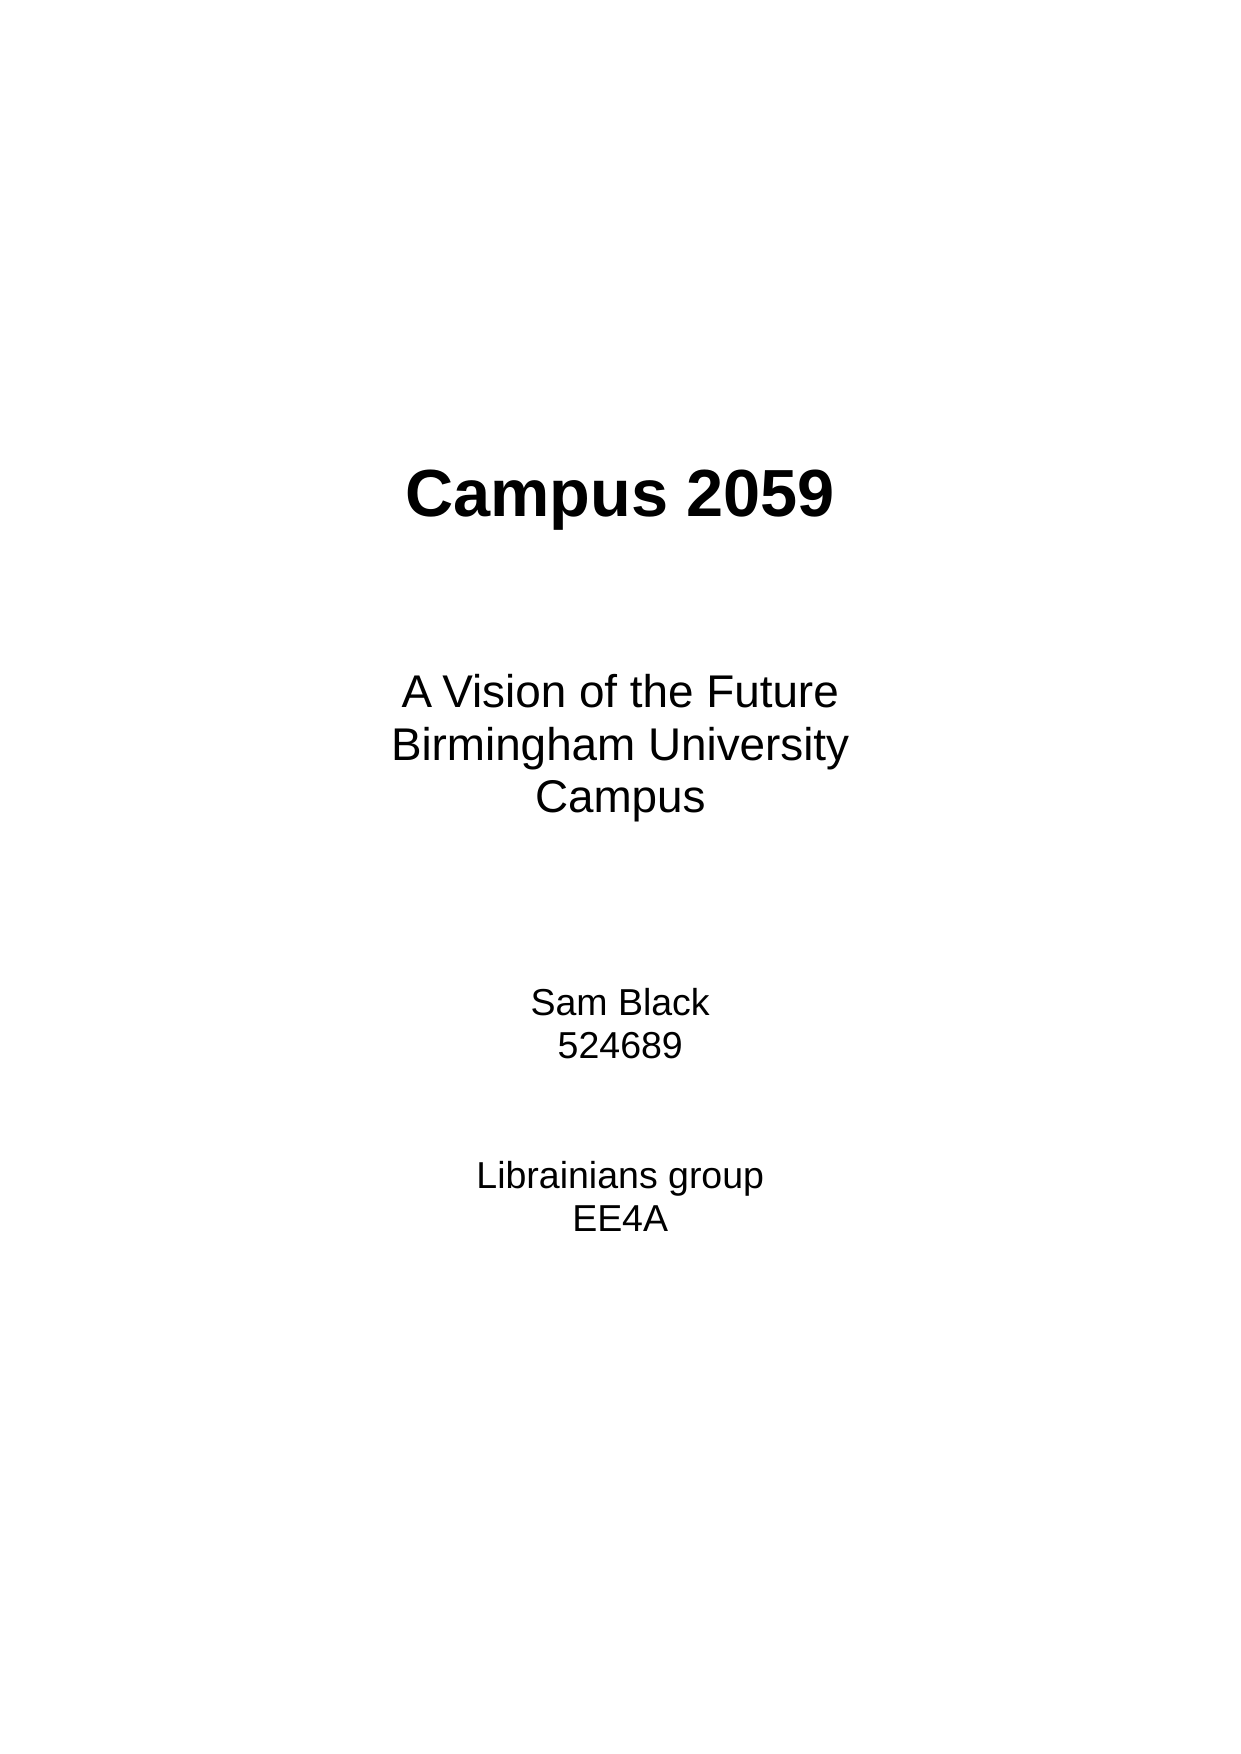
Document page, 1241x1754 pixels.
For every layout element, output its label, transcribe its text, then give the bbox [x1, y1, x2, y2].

text Campus 2059 [118, 453, 1122, 530]
text A Vision of the Future [118, 664, 1122, 717]
text 524689 [118, 1024, 1122, 1067]
text EE4A [118, 1196, 1122, 1239]
text Librainians group [118, 1153, 1122, 1196]
text Campus [118, 770, 1122, 822]
text Sam Black [118, 981, 1122, 1024]
text Birmingham University [118, 717, 1122, 770]
